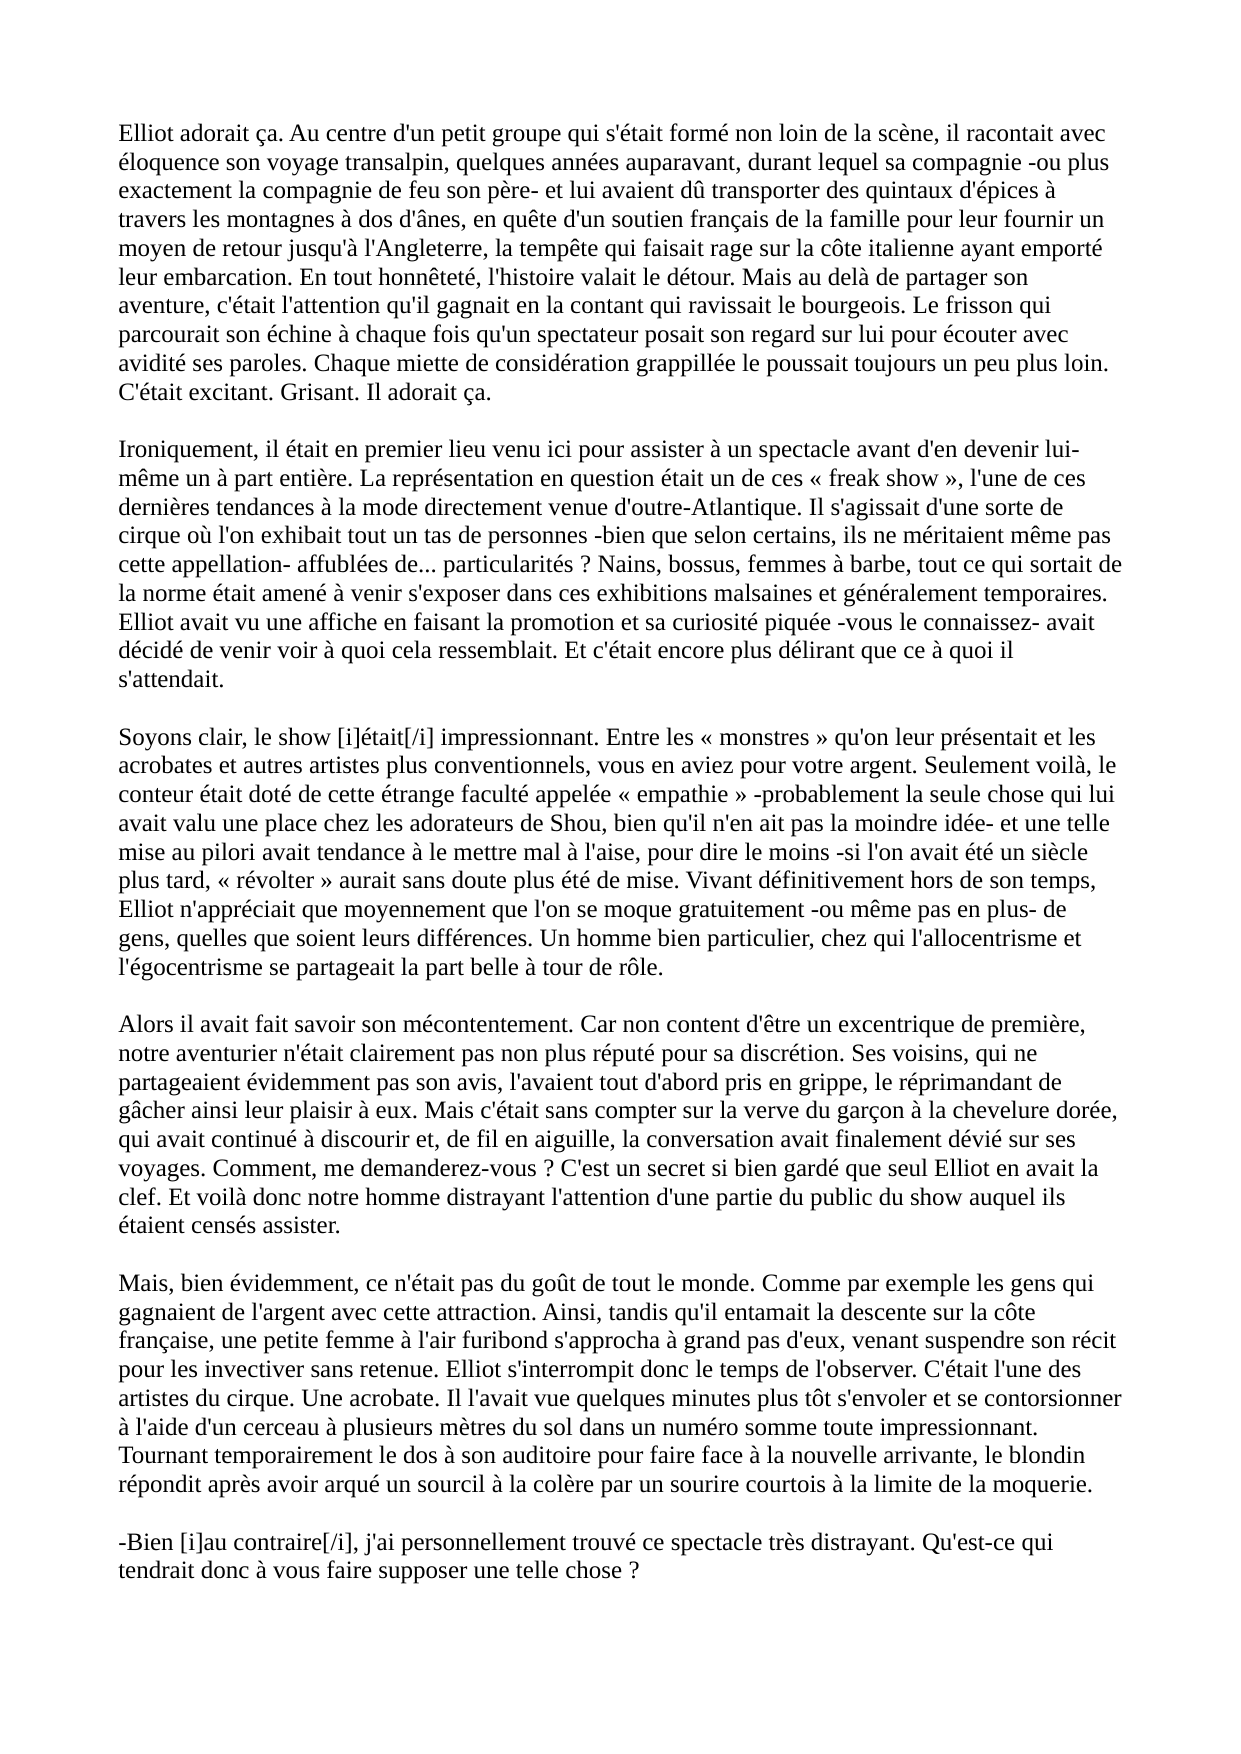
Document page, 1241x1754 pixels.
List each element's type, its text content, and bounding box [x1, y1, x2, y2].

text Soyons clair, le show [i]était[/i] impressionnant. Entre les « monstres » qu'on leur présentait et les acrobates et autres artistes plus conventionnels, vous en aviez pour votre argent. Seulement voilà, le conteur était doté de cette étrange faculté appelée « empathie » -probablement la seule chose qui lui avait valu une place chez les adorateurs de Shou, bien qu'il n'en ait pas la moindre idée- et une telle mise au pilori avait tendance à le mettre mal à l'aise, pour dire le moins -si l'on avait été un siècle plus tard, « révolter » aurait sans doute plus été de mise. Vivant définitivement hors de son temps, Elliot n'appréciait que moyennement que l'on se moque gratuitement -ou même pas en plus- de gens, quelles que soient leurs différences. Un homme bien particulier, chez qui l'allocentrisme et l'égocentrisme se partageait la part belle à tour de rôle. [118, 722, 1122, 981]
text Elliot adorait ça. Au centre d'un petit groupe qui s'était formé non loin de la scène, il racontait avec éloquence son voyage transalpin, quelques années auparavant, durant lequel sa compagnie -ou plus exactement la compagnie de feu son père- et lui avaient dû transporter des quintaux d'épices à travers les montagnes à dos d'ânes, en quête d'un soutien français de la famille pour leur fournir un moyen de retour jusqu'à l'Angleterre, la tempête qui faisait rage sur la côte italienne ayant emporté leur embarcation. En tout honnêteté, l'histoire valait le détour. Mais au delà de partager son aventure, c'était l'attention qu'il gagnait en la contant qui ravissait le bourgeois. Le frisson qui parcourait son échine à chaque fois qu'un spectateur posait son regard sur lui pour écouter avec avidité ses paroles. Chaque miette de considération grappillée le poussait toujours un peu plus loin. C'était excitant. Grisant. Il adorait ça. [118, 118, 1122, 406]
text -Bien [i]au contraire[/i], j'ai personnellement trouvé ce spectacle très distrayant. Qu'est-ce qui tendrait donc à vous faire supposer une telle chose ? [118, 1527, 1122, 1584]
text Mais, bien évidemment, ce n'était pas du goût de tout le monde. Comme par exemple les gens qui gagnaient de l'argent avec cette attraction. Ainsi, tandis qu'il entamait la descente sur la côte française, une petite femme à l'air furibond s'approcha à grand pas d'eux, venant suspendre son récit pour les invectiver sans retenue. Elliot s'interrompit donc le temps de l'observer. C'était l'une des artistes du cirque. Une acrobate. Il l'avait vue quelques minutes plus tôt s'envoler et se contorsionner à l'aide d'un cerceau à plusieurs mètres du sol dans un numéro somme toute impressionnant. Tournant temporairement le dos à son auditoire pour faire face à la nouvelle arrivante, le blondin répondit après avoir arqué un sourcil à la colère par un sourire courtois à la limite de la moquerie. [118, 1268, 1122, 1498]
text Ironiquement, il était en premier lieu venu ici pour assister à un spectacle avant d'en devenir lui-même un à part entière. La représentation en question était un de ces « freak show », l'une de ces dernières tendances à la mode directement venue d'outre-Atlantique. Il s'agissait d'une sorte de cirque où l'on exhibait tout un tas de personnes -bien que selon certains, ils ne méritaient même pas cette appellation- affublées de... particularités ? Nains, bossus, femmes à barbe, tout ce qui sortait de la norme était amené à venir s'exposer dans ces exhibitions malsaines et généralement temporaires. Elliot avait vu une affiche en faisant la promotion et sa curiosité piquée -vous le connaissez- avait décidé de venir voir à quoi cela ressemblait. Et c'était encore plus délirant que ce à quoi il s'attendait. [118, 434, 1122, 693]
text Alors il avait fait savoir son mécontentement. Car non content d'être un excentrique de première, notre aventurier n'était clairement pas non plus réputé pour sa discrétion. Ses voisins, qui ne partageaient évidemment pas son avis, l'avaient tout d'abord pris en grippe, le réprimandant de gâcher ainsi leur plaisir à eux. Mais c'était sans compter sur la verve du garçon à la chevelure dorée, qui avait continué à discourir et, de fil en aiguille, la conversation avait finalement dévié sur ses voyages. Comment, me demanderez-vous ? C'est un secret si bien gardé que seul Elliot en avait la clef. Et voilà donc notre homme distrayant l'attention d'une partie du public du show auquel ils étaient censés assister. [118, 1009, 1122, 1239]
